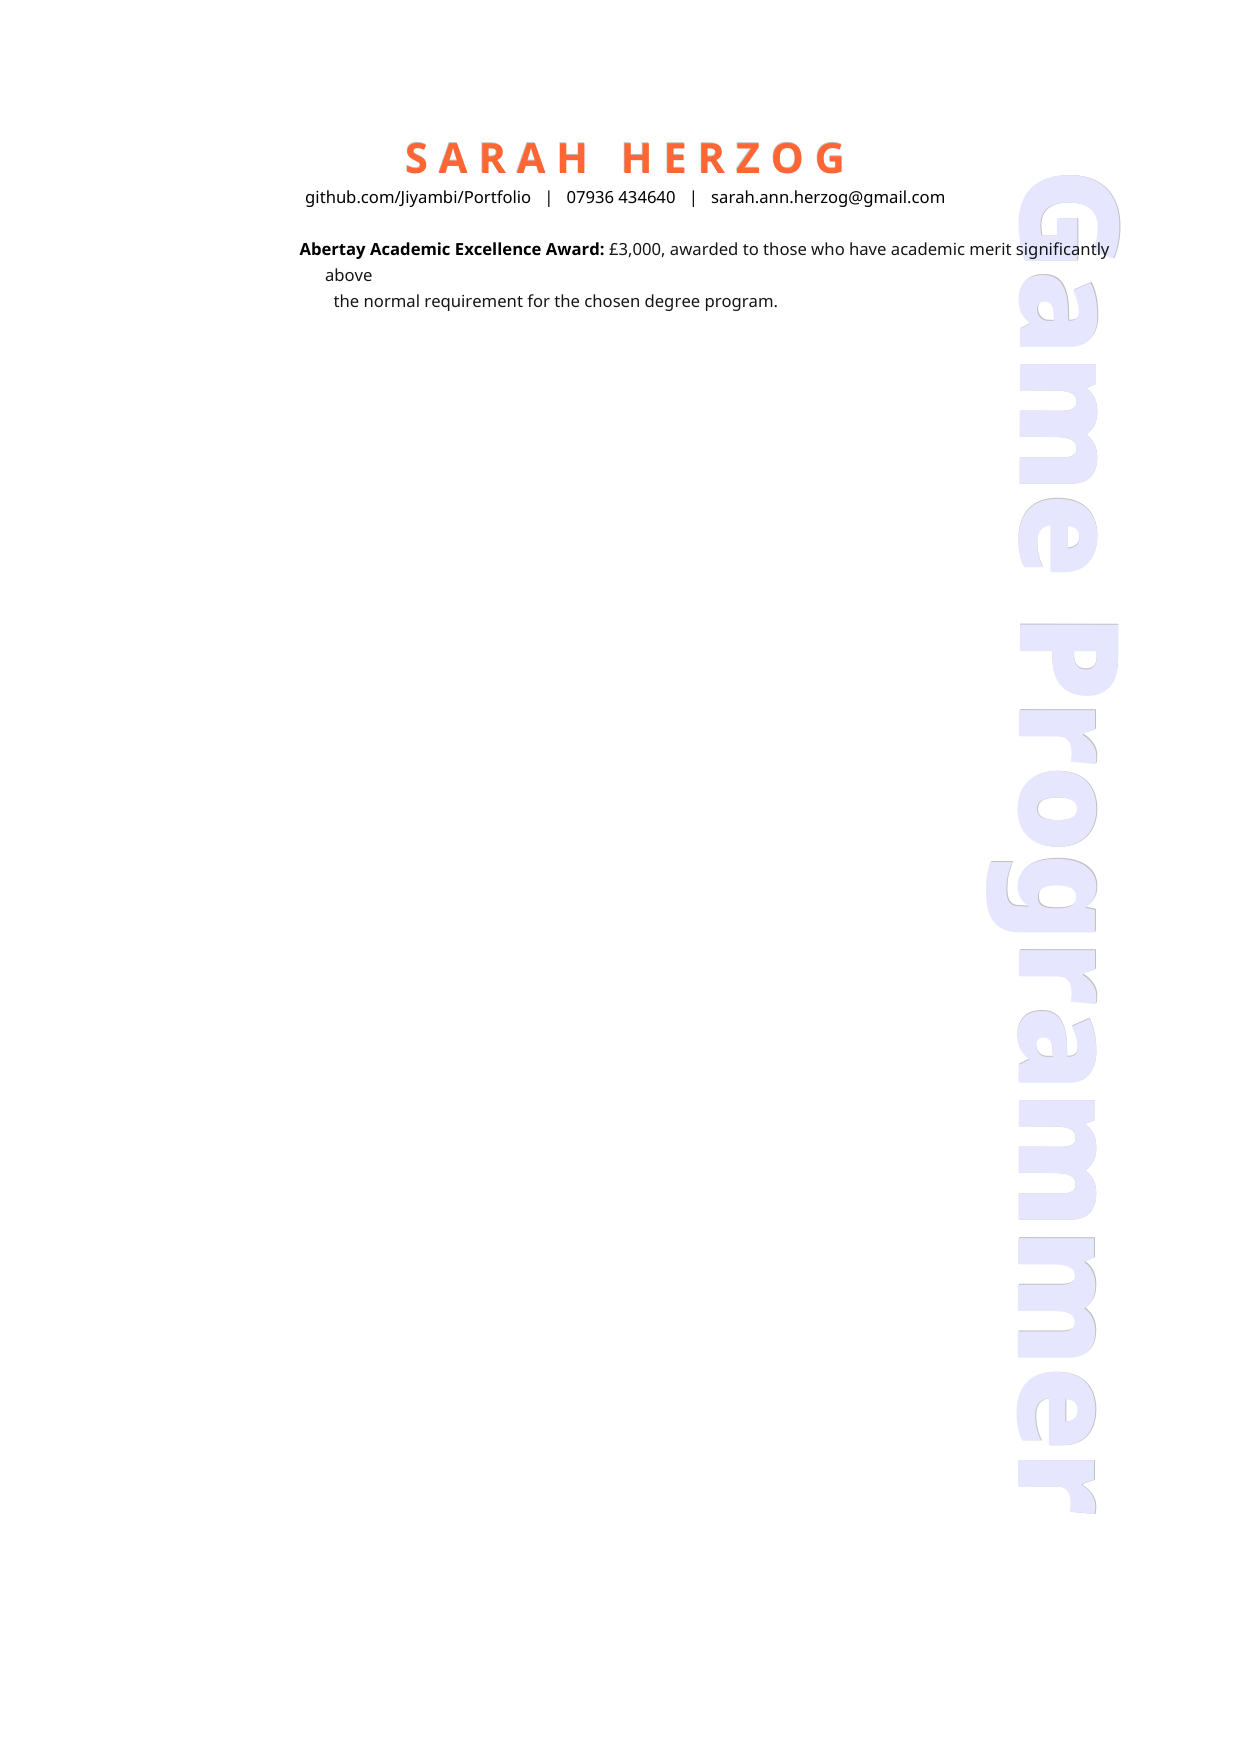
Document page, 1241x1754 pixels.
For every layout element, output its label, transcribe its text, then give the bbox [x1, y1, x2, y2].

text Abertay Academic Excellence Award: £3,000, awarded to those who have academic merit significantly above the normal requirement for the chosen degree program. [299, 238, 1127, 312]
